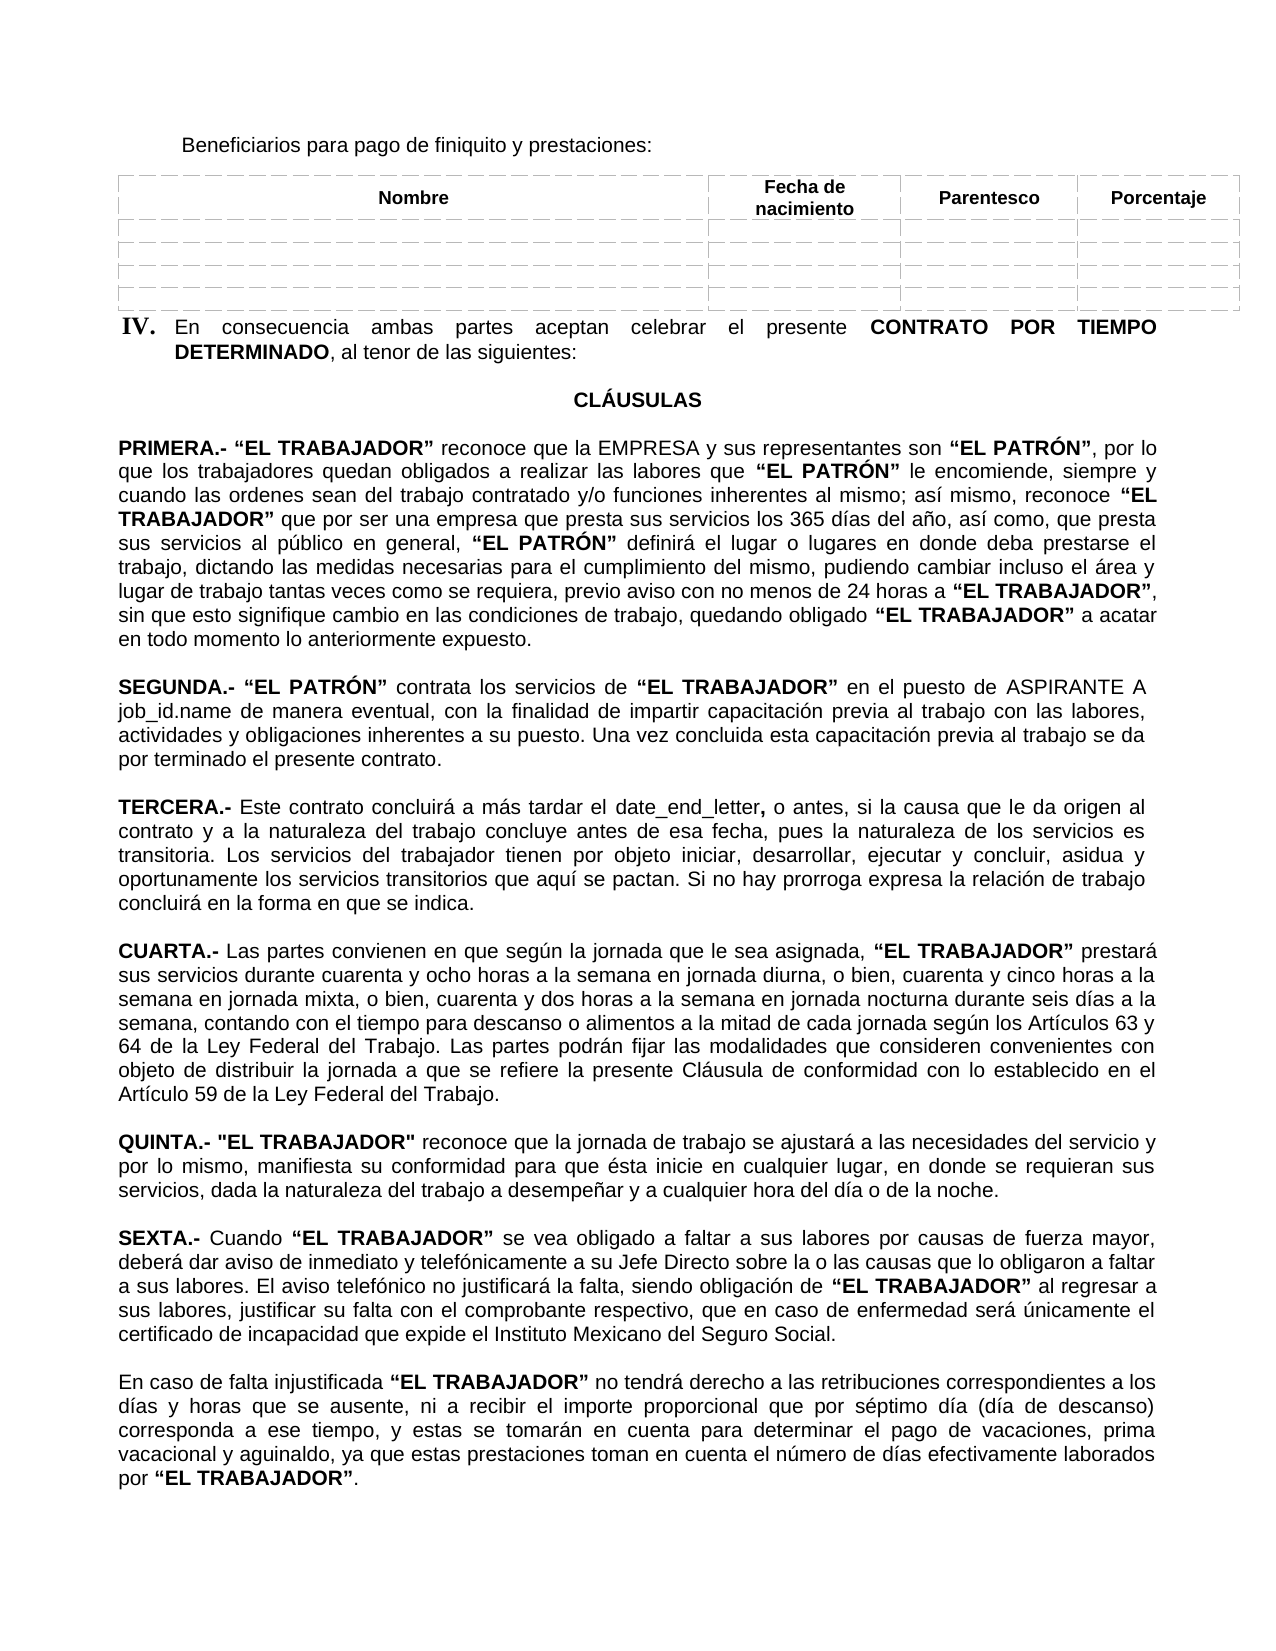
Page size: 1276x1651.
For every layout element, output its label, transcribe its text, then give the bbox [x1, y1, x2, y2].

table_cell [709, 287, 901, 310]
table_cell [118, 265, 709, 287]
table_cell [118, 287, 709, 310]
text CUARTA.- Las partes convienen en que según la jornada que le sea asignada, “EL TRABAJADOR” prestará sus servicios durante cuarenta y ocho horas a la semana en jornada diurna, o bien, cuarenta y cinco horas a la semana en jornada mixta, o bien, cuarenta y dos horas a la semana en jornada nocturna durante seis días a la semana, contando con el tiempo para descanso o alimentos a la mitad de cada jornada según los Artículos 63 y 64 de la Ley Federal del Trabajo. Las partes podrán fijar las modalidades que consideren convenientes con objeto de distribuir la jornada a que se refiere la presente Cláusula de conformidad con lo establecido en el Artículo 59 de la Ley Federal del Trabajo. [118, 938, 1157, 1106]
text TERCERA.- Este contrato concluirá a más tardar el date_end_letter, o antes, si la causa que le da origen al contrato y a la naturaleza del trabajo concluye antes de esa fecha, pues la naturaleza de los servicios es transitoria. Los servicios del trabajador tienen por objeto iniciar, desarrollar, ejecutar y concluir, asidua y oportunamente los servicios transitorios que aquí se pactan. Si no hay prorroga expresa la relación de trabajo concluirá en la forma en que se indica. [118, 795, 1147, 914]
table_cell [1078, 265, 1239, 287]
table_header Porcentaje [1078, 175, 1239, 219]
table_cell [1078, 242, 1239, 264]
subtitle Beneficiarios para pago de finiquito y prestaciones: [118, 133, 1157, 157]
text CLÁUSULAS [118, 387, 1157, 411]
table_cell [1078, 287, 1239, 310]
text PRIMERA.- “EL TRABAJADOR” reconoce que la EMPRESA y sus representantes son “EL PATRÓN”, por lo que los trabajadores quedan obligados a realizar las labores que “EL PATRÓN” le encomiende, siempre y cuando las ordenes sean del trabajo contratado y/o funciones inherentes al mismo; así mismo, reconoce “EL TRABAJADOR” que por ser una empresa que presta sus servicios los 365 días del año, así como, que presta sus servicios al público en general, “EL PATRÓN” definirá el lugar o lugares en donde deba prestarse el trabajo, dictando las medidas necesarias para el cumplimiento del mismo, pudiendo cambiar incluso el área y lugar de trabajo tantas veces como se requiera, previo aviso con no menos de 24 horas a “EL TRABAJADOR”, sin que esto signifique cambio en las condiciones de trabajo, quedando obligado “EL TRABAJADOR” a acatar en todo momento lo anteriormente expuesto. [118, 435, 1157, 651]
table_cell [901, 219, 1078, 242]
text En caso de falta injustificada “EL TRABAJADOR” no tendrá derecho a las retribuciones correspondientes a los días y horas que se ausente, ni a recibir el importe proporcional que por séptimo día (día de descanso) corresponda a ese tiempo, y estas se tomarán en cuenta para determinar el pago de vacaciones, prima vacacional y aguinaldo, ya que estas prestaciones toman en cuenta el número de días efectivamente laborados por “EL TRABAJADOR”. [118, 1370, 1157, 1489]
list En consecuencia ambas partes aceptan celebrar el presente CONTRATO POR TIEMPO DETERMINADO, al tenor de las siguientes: [156, 311, 1157, 363]
table_header Fecha de nacimiento [709, 175, 901, 219]
text SEGUNDA.- “EL PATRÓN” contrata los servicios de “EL TRABAJADOR” en el puesto de ASPIRANTE A job_id.name de manera eventual, con la finalidad de impartir capacitación previa al trabajo con las labores, actividades y obligaciones inherentes a su puesto. Una vez concluida esta capacitación previa al trabajo se da por terminado el presente contrato. [118, 675, 1147, 771]
table_cell [709, 219, 901, 242]
table_header Parentesco [901, 175, 1078, 219]
table_cell [901, 287, 1078, 310]
table_cell [1078, 219, 1239, 242]
table_cell [118, 219, 709, 242]
table_cell [709, 265, 901, 287]
table_cell [118, 242, 709, 264]
table_cell [901, 242, 1078, 264]
text QUINTA.- "EL TRABAJADOR" reconoce que la jornada de trabajo se ajustará a las necesidades del servicio y por lo mismo, manifiesta su conformidad para que ésta inicie en cualquier lugar, en donde se requieran sus servicios, dada la naturaleza del trabajo a desempeñar y a cualquier hora del día o de la noche. [118, 1130, 1157, 1202]
table_cell [709, 242, 901, 264]
table_header Nombre [118, 175, 709, 219]
text SEXTA.- Cuando “EL TRABAJADOR” se vea obligado a faltar a sus labores por causas de fuerza mayor, deberá dar aviso de inmediato y telefónicamente a su Jefe Directo sobre la o las causas que lo obligaron a faltar a sus labores. El aviso telefónico no justificará la falta, siendo obligación de “EL TRABAJADOR” al regresar a sus labores, justificar su falta con el comprobante respectivo, que en caso de enfermedad será únicamente el certificado de incapacidad que expide el Instituto Mexicano del Seguro Social. [118, 1226, 1157, 1346]
table_cell [901, 265, 1078, 287]
